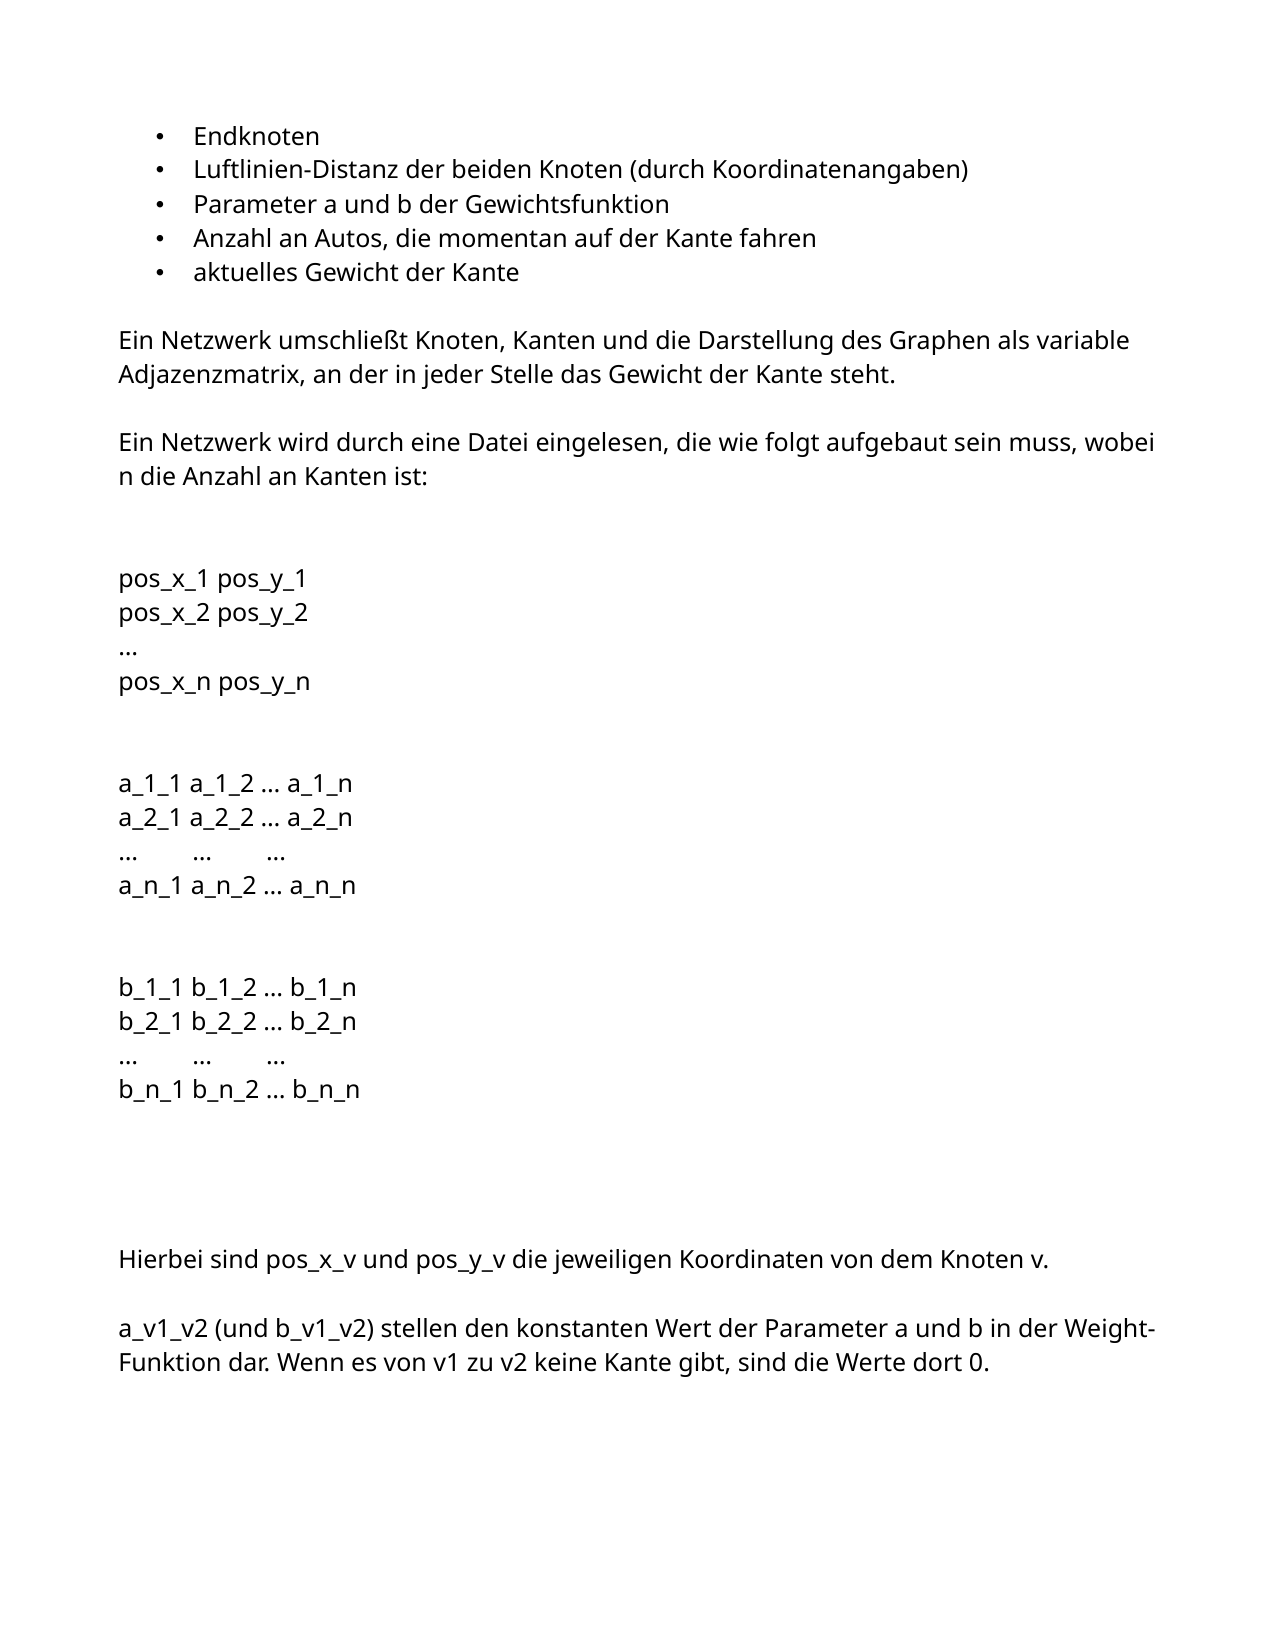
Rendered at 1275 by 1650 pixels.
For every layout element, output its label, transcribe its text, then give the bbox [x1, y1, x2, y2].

text Ein Netzwerk wird durch eine Datei eingelesen, die wie folgt aufgebaut sein muss, wobei n die Anzahl an Kanten ist: [118, 425, 1157, 493]
list Anzahl an Autos, die momentan auf der Kante fahren [156, 220, 1157, 254]
text b_2_1 b_2_2 … b_2_n [118, 1004, 1157, 1038]
text pos_x_2 pos_y_2 [118, 595, 1157, 629]
text a_2_1 a_2_2 … a_2_n [118, 799, 1157, 833]
text b_n_1 b_n_2 … b_n_n [118, 1072, 1157, 1106]
text Hierbei sind pos_x_v und pos_y_v die jeweiligen Koordinaten von dem Knoten v. [118, 1242, 1157, 1276]
text a_v1_v2 (und b_v1_v2) stellen den konstanten Wert der Parameter a und b in der Weight-Funktion dar. Wenn es von v1 zu v2 keine Kante gibt, sind die Werte dort 0. [118, 1310, 1157, 1378]
list Endknoten [156, 118, 1157, 152]
text … … ... [118, 833, 1157, 867]
list aktuelles Gewicht der Kante [156, 254, 1157, 288]
text pos_x_n pos_y_n [118, 663, 1157, 697]
text Ein Netzwerk umschließt Knoten, Kanten und die Darstellung des Graphen als variable Adjazenzmatrix, an der in jeder Stelle das Gewicht der Kante steht. [118, 322, 1157, 391]
text pos_x_1 pos_y_1 [118, 561, 1157, 595]
list Parameter a und b der Gewichtsfunktion [156, 186, 1157, 220]
text … … ... [118, 1038, 1157, 1072]
text a_1_1 a_1_2 … a_1_n [118, 765, 1157, 799]
text a_n_1 a_n_2 … a_n_n [118, 867, 1157, 902]
text … [118, 629, 1157, 663]
list Luftlinien-Distanz der beiden Knoten (durch Koordinatenangaben) [156, 152, 1157, 186]
text b_1_1 b_1_2 … b_1_n [118, 970, 1157, 1004]
